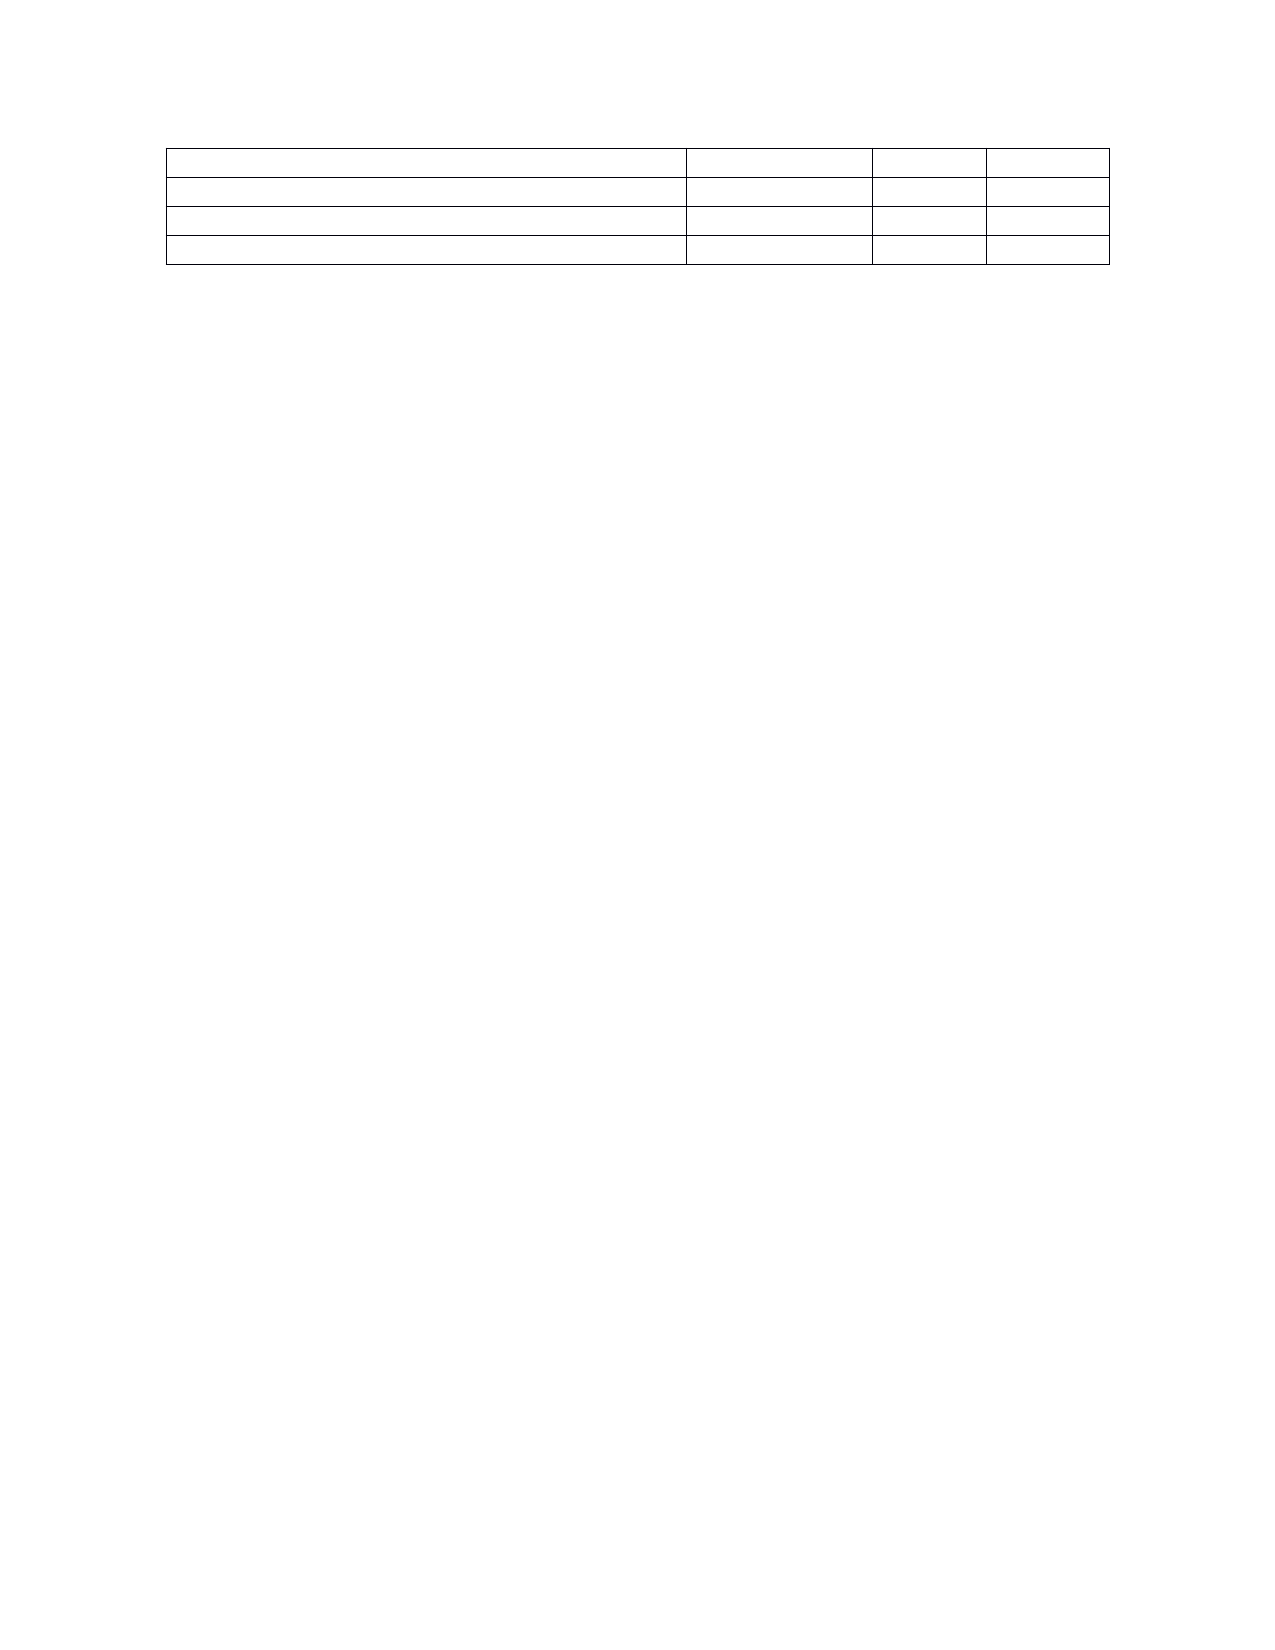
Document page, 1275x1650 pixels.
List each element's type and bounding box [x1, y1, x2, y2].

table_cell [873, 236, 986, 264]
table_cell [167, 149, 686, 177]
table_cell [987, 178, 1109, 206]
table_cell [687, 149, 872, 177]
table_cell [873, 178, 986, 206]
table_cell [687, 178, 872, 206]
table_cell [987, 149, 1109, 177]
table_cell [167, 207, 686, 235]
table_cell [987, 236, 1109, 264]
table_cell [167, 178, 686, 206]
table_cell [873, 149, 986, 177]
table_cell [687, 207, 872, 235]
table_cell [167, 236, 686, 264]
table_cell [987, 207, 1109, 235]
table_cell [873, 207, 986, 235]
table_cell [687, 236, 872, 264]
